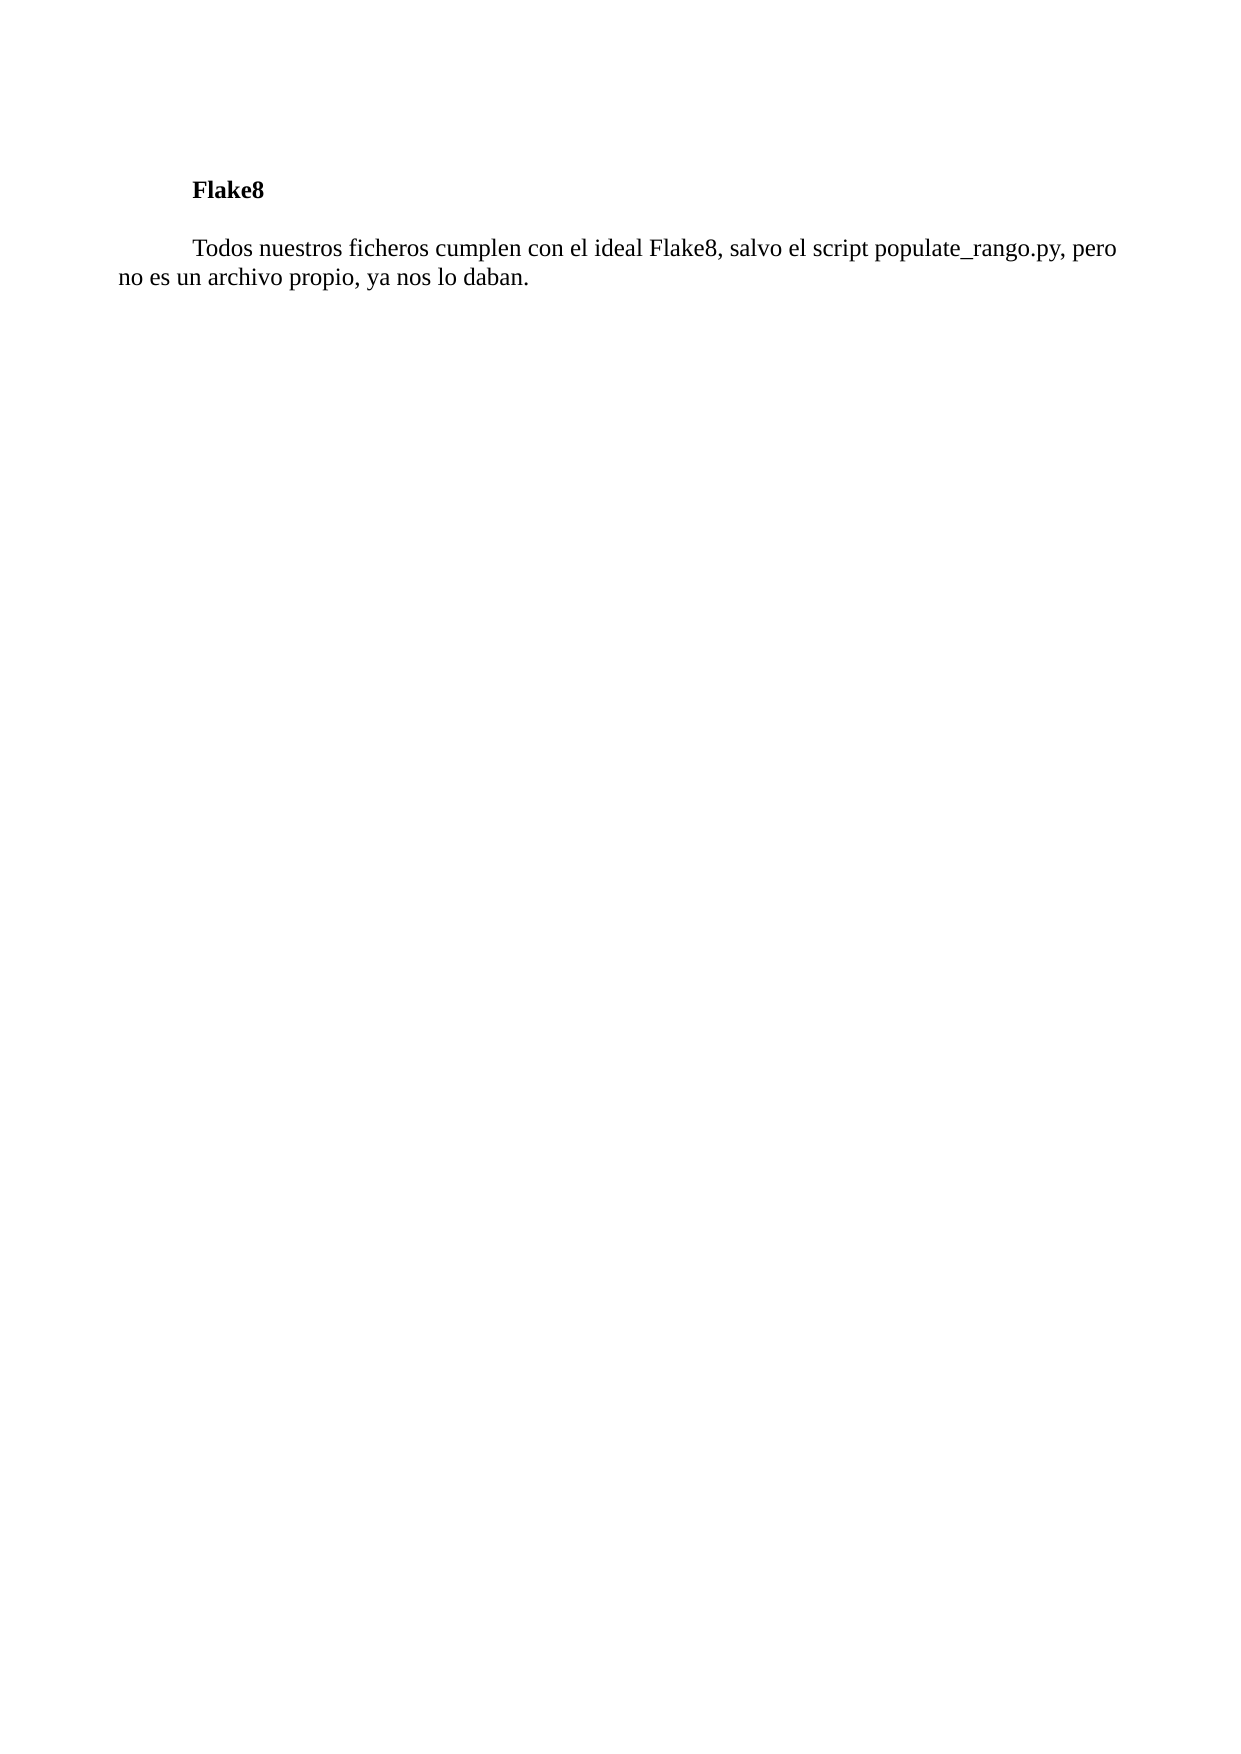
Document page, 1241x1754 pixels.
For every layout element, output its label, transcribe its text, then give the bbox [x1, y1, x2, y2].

text Todos nuestros ficheros cumplen con el ideal Flake8, salvo el script populate_rango.py, pero no es un archivo propio, ya nos lo daban. [118, 233, 1122, 291]
text Flake8 [118, 176, 1122, 204]
